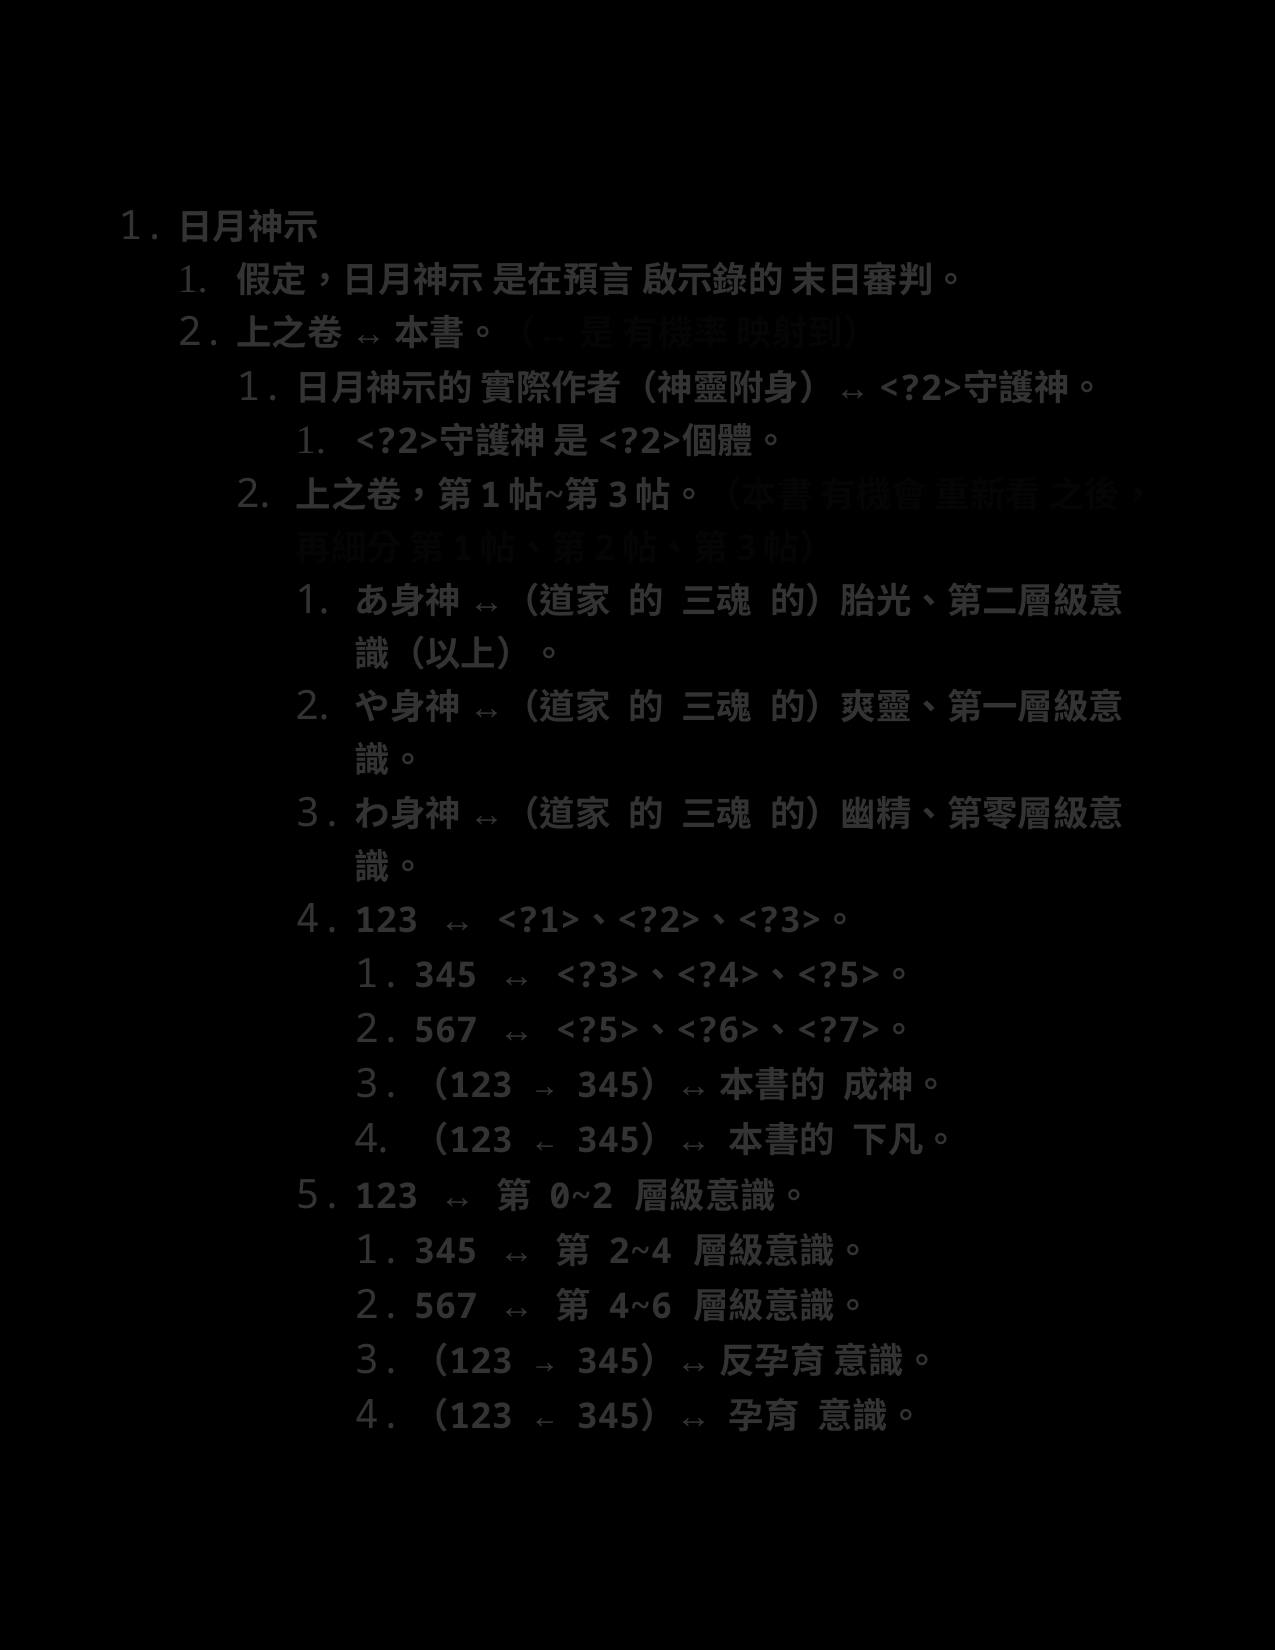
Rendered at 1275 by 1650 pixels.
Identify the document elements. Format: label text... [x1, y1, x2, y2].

list あ身神 ↔（道家 的 三魂 的）胎光、第二層級意識（以上）。 [295, 570, 1157, 677]
list 123 ↔ <?1>、<?2>、<?3>。 [295, 889, 1157, 944]
list <?2>守護神 是 <?2>個體。 [295, 412, 1157, 464]
list 上之卷 ↔ 本書。（↔ 是 有機率 映射到） [177, 302, 1157, 357]
list （123 → 345）↔ 本書的 成神。 [354, 1054, 1157, 1110]
list 上之卷，第1帖~第3帖。（本書 有機會 重新看 之後，再細分 第1帖、第2帖、第3帖） [236, 464, 1157, 570]
list や身神 ↔（道家 的 三魂 的）爽靈、第一層級意識。 [295, 677, 1157, 783]
list 123 ↔ 第 0~2 層級意識。 [295, 1165, 1157, 1220]
list 假定，日月神示 是在預言 啟示錄的 末日審判。 [177, 251, 1157, 302]
list 567 ↔ <?5>、<?6>、<?7>。 [354, 999, 1157, 1054]
list わ身神 ↔（道家 的 三魂 的）幽精、第零層級意識。 [295, 783, 1157, 889]
list 日月神示 [118, 196, 1157, 251]
list 日月神示的 實際作者（神靈附身）↔ <?2>守護神。 [236, 357, 1157, 412]
list （123 → 345）↔ 反孕育 意識。 [354, 1330, 1157, 1385]
list （123 ← 345）↔ 本書的 下凡。 [354, 1110, 1157, 1165]
list （123 ← 345）↔ 孕育 意識。 [354, 1385, 1157, 1440]
list 345 ↔ 第 2~4 層級意識。 [354, 1220, 1157, 1275]
list 345 ↔ <?3>、<?4>、<?5>。 [354, 944, 1157, 999]
list 567 ↔ 第 4~6 層級意識。 [354, 1275, 1157, 1330]
